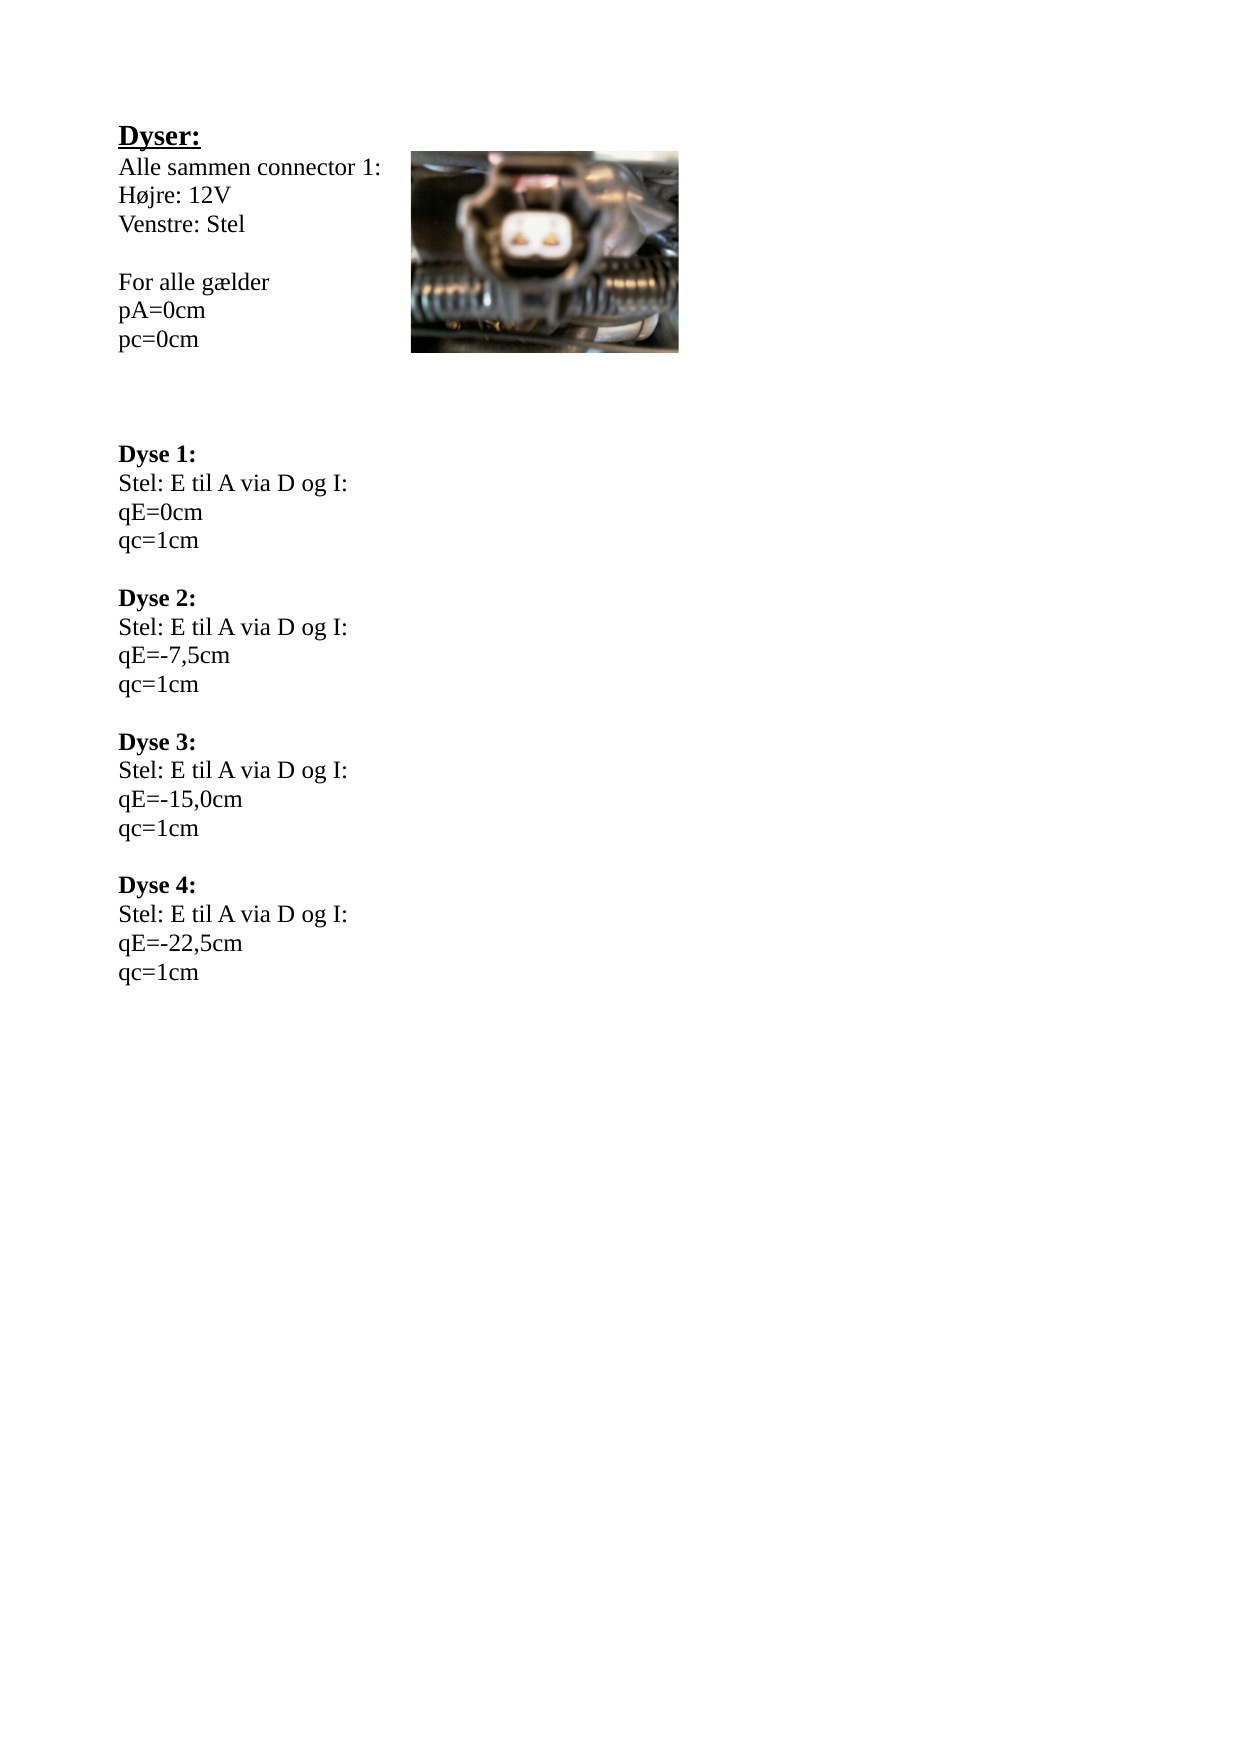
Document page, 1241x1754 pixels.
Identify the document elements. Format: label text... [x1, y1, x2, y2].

text pc=0cm [118, 324, 410, 353]
text [679, 295, 1122, 324]
text qE=-15,0cm [118, 784, 1122, 813]
text qc=1cm [118, 813, 1122, 842]
text Venstre: Stel [118, 209, 410, 238]
text [679, 324, 1122, 353]
text qE=0cm [118, 497, 1122, 525]
text Stel: E til A via D og I: [118, 899, 1122, 928]
text [679, 267, 1122, 295]
text Højre: 12V [118, 180, 410, 209]
text Dyse 1: [118, 439, 1122, 468]
text [679, 152, 1122, 180]
picture [410, 151, 679, 353]
text Stel: E til A via D og I: [118, 612, 1122, 640]
text [679, 209, 1122, 238]
text Dyse 3: [118, 727, 1122, 755]
text Stel: E til A via D og I: [118, 755, 1122, 784]
text For alle gælder [118, 267, 410, 295]
text Dyser: [118, 118, 1122, 152]
text qE=-7,5cm [118, 640, 1122, 669]
text qc=1cm [118, 669, 1122, 698]
text [679, 180, 1122, 209]
text Dyse 2: [118, 583, 1122, 612]
text pA=0cm [118, 295, 410, 324]
text qc=1cm [118, 525, 1122, 554]
text qc=1cm [118, 957, 1122, 985]
text qE=-22,5cm [118, 928, 1122, 957]
text Dyse 4: [118, 870, 1122, 899]
text Alle sammen connector 1: [118, 152, 410, 180]
text Stel: E til A via D og I: [118, 468, 1122, 497]
